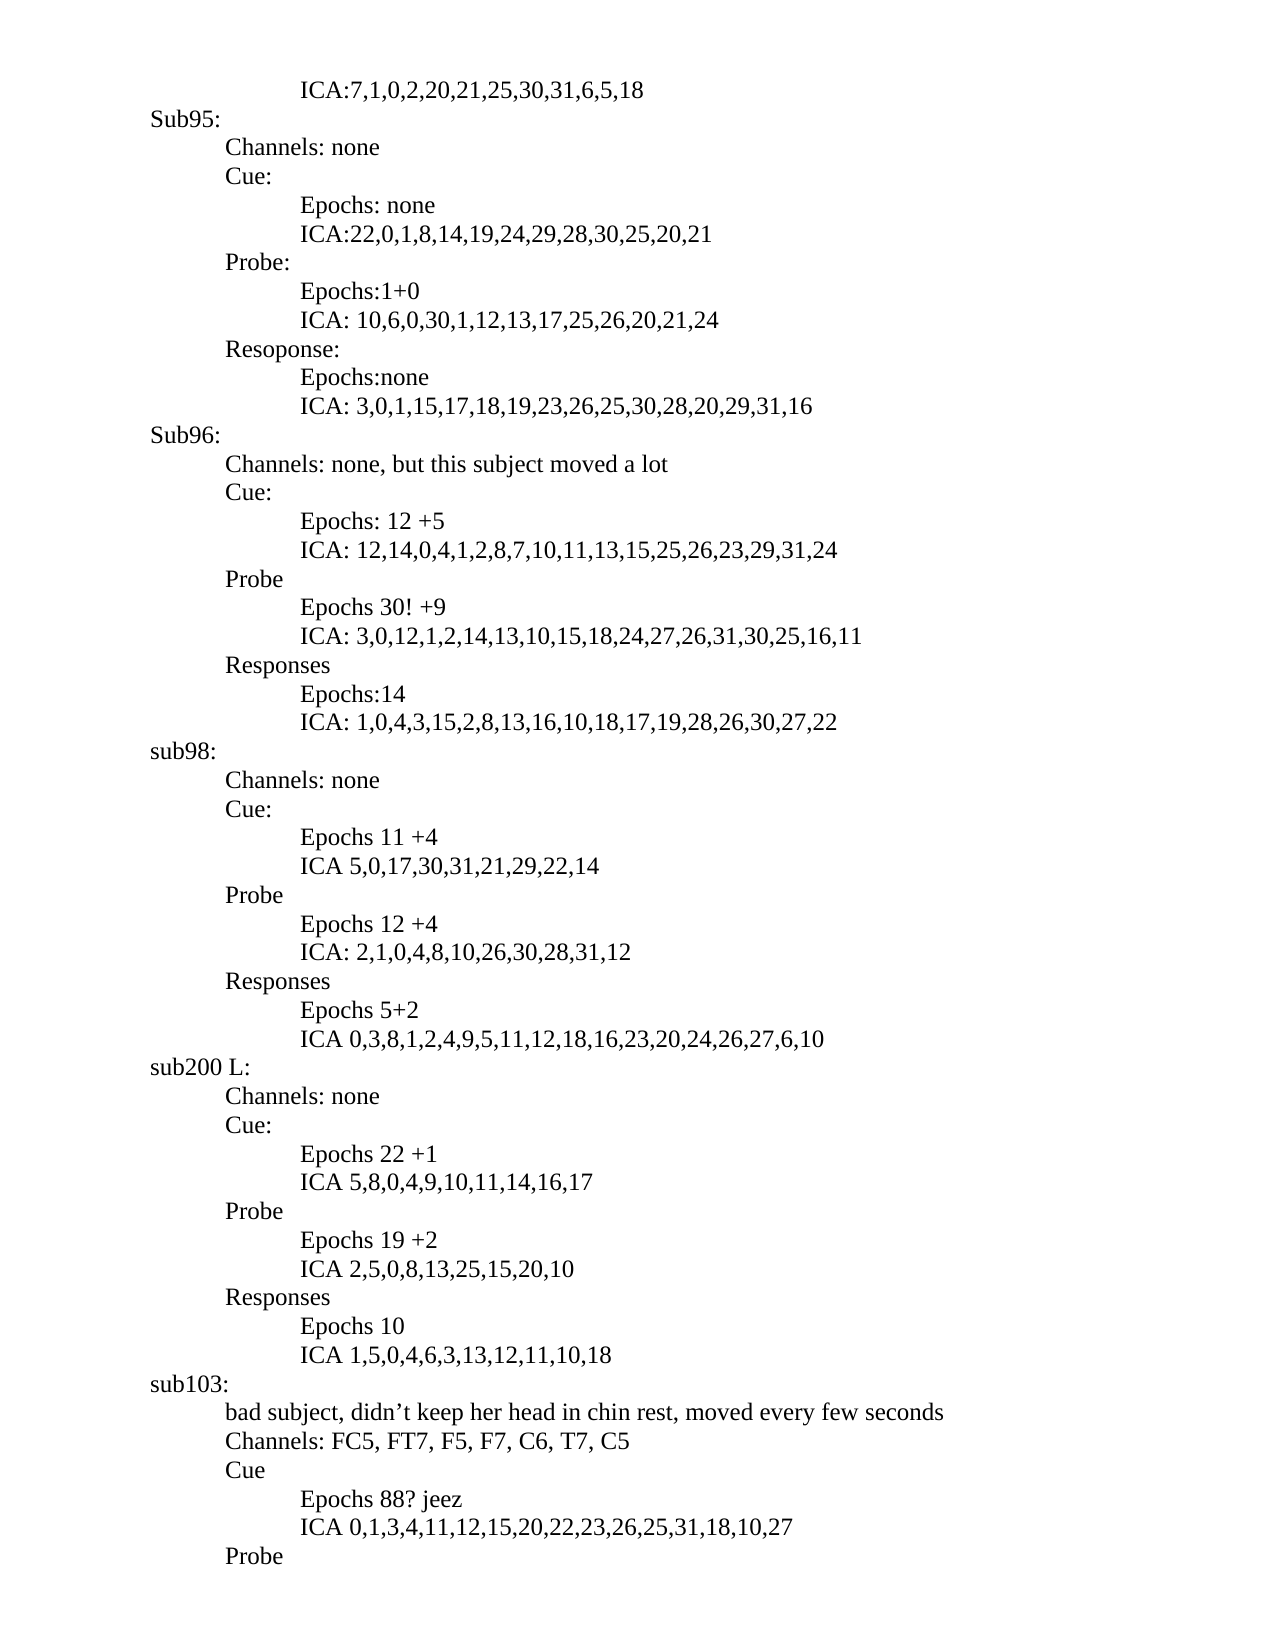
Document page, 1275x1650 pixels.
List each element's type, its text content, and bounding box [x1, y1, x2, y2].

text Epochs 30! +9 [150, 592, 1125, 621]
text Responses [150, 966, 1125, 995]
text Epochs 5+2 [150, 995, 1125, 1024]
text Probe [150, 564, 1125, 592]
text Epochs 11 +4 [150, 822, 1125, 851]
text Channels: FC5, FT7, F5, F7, C6, T7, C5 [150, 1426, 1125, 1455]
text ICA 0,3,8,1,2,4,9,5,11,12,18,16,23,20,24,26,27,6,10 [150, 1024, 1125, 1052]
text Channels: none [150, 765, 1125, 794]
text Sub95: [150, 104, 1125, 132]
text bad subject, didn’t keep her head in chin rest, moved every few seconds [150, 1397, 1125, 1426]
text Cue: [150, 477, 1125, 506]
text Cue: [150, 161, 1125, 190]
text Channels: none [150, 132, 1125, 161]
text Epochs 19 +2 [150, 1225, 1125, 1254]
text Epochs 88? jeez [150, 1484, 1125, 1512]
text ICA: 1,0,4,3,15,2,8,13,16,10,18,17,19,28,26,30,27,22 [150, 707, 1125, 736]
text Epochs: 12 +5 [150, 506, 1125, 535]
text Probe [150, 880, 1125, 909]
text Epochs: none [150, 190, 1125, 219]
text sub200 L: [150, 1052, 1125, 1081]
text Channels: none [150, 1081, 1125, 1110]
text Epochs 12 +4 [150, 909, 1125, 937]
text Epochs:14 [150, 679, 1125, 707]
text Epochs:none [150, 362, 1125, 391]
text ICA 5,0,17,30,31,21,29,22,14 [150, 851, 1125, 880]
text ICA: 3,0,12,1,2,14,13,10,15,18,24,27,26,31,30,25,16,11 [150, 621, 1125, 650]
text ICA 1,5,0,4,6,3,13,12,11,10,18 [150, 1340, 1125, 1369]
text Cue [150, 1455, 1125, 1484]
text Responses [150, 650, 1125, 679]
text Epochs 22 +1 [150, 1139, 1125, 1167]
text ICA: 12,14,0,4,1,2,8,7,10,11,13,15,25,26,23,29,31,24 [150, 535, 1125, 564]
text ICA: 3,0,1,15,17,18,19,23,26,25,30,28,20,29,31,16 [150, 391, 1125, 420]
text Cue: [150, 1110, 1125, 1139]
text ICA 0,1,3,4,11,12,15,20,22,23,26,25,31,18,10,27 [150, 1512, 1125, 1541]
text ICA: 2,1,0,4,8,10,26,30,28,31,12 [150, 937, 1125, 966]
text Probe: [150, 247, 1125, 276]
text Responses [150, 1282, 1125, 1311]
text sub98: [150, 736, 1125, 765]
text Channels: none, but this subject moved a lot [150, 449, 1125, 477]
text ICA:7,1,0,2,20,21,25,30,31,6,5,18 [150, 75, 1125, 104]
text ICA 5,8,0,4,9,10,11,14,16,17 [150, 1167, 1125, 1196]
text ICA:22,0,1,8,14,19,24,29,28,30,25,20,21 [150, 219, 1125, 247]
text Probe [150, 1541, 1125, 1570]
text Cue: [150, 794, 1125, 822]
text Resoponse: [150, 334, 1125, 362]
text sub103: [150, 1369, 1125, 1397]
text Probe [150, 1196, 1125, 1225]
text Epochs 10 [150, 1311, 1125, 1340]
text Sub96: [150, 420, 1125, 449]
text Epochs:1+0 [150, 276, 1125, 305]
text ICA: 10,6,0,30,1,12,13,17,25,26,20,21,24 [150, 305, 1125, 334]
text ICA 2,5,0,8,13,25,15,20,10 [150, 1254, 1125, 1282]
